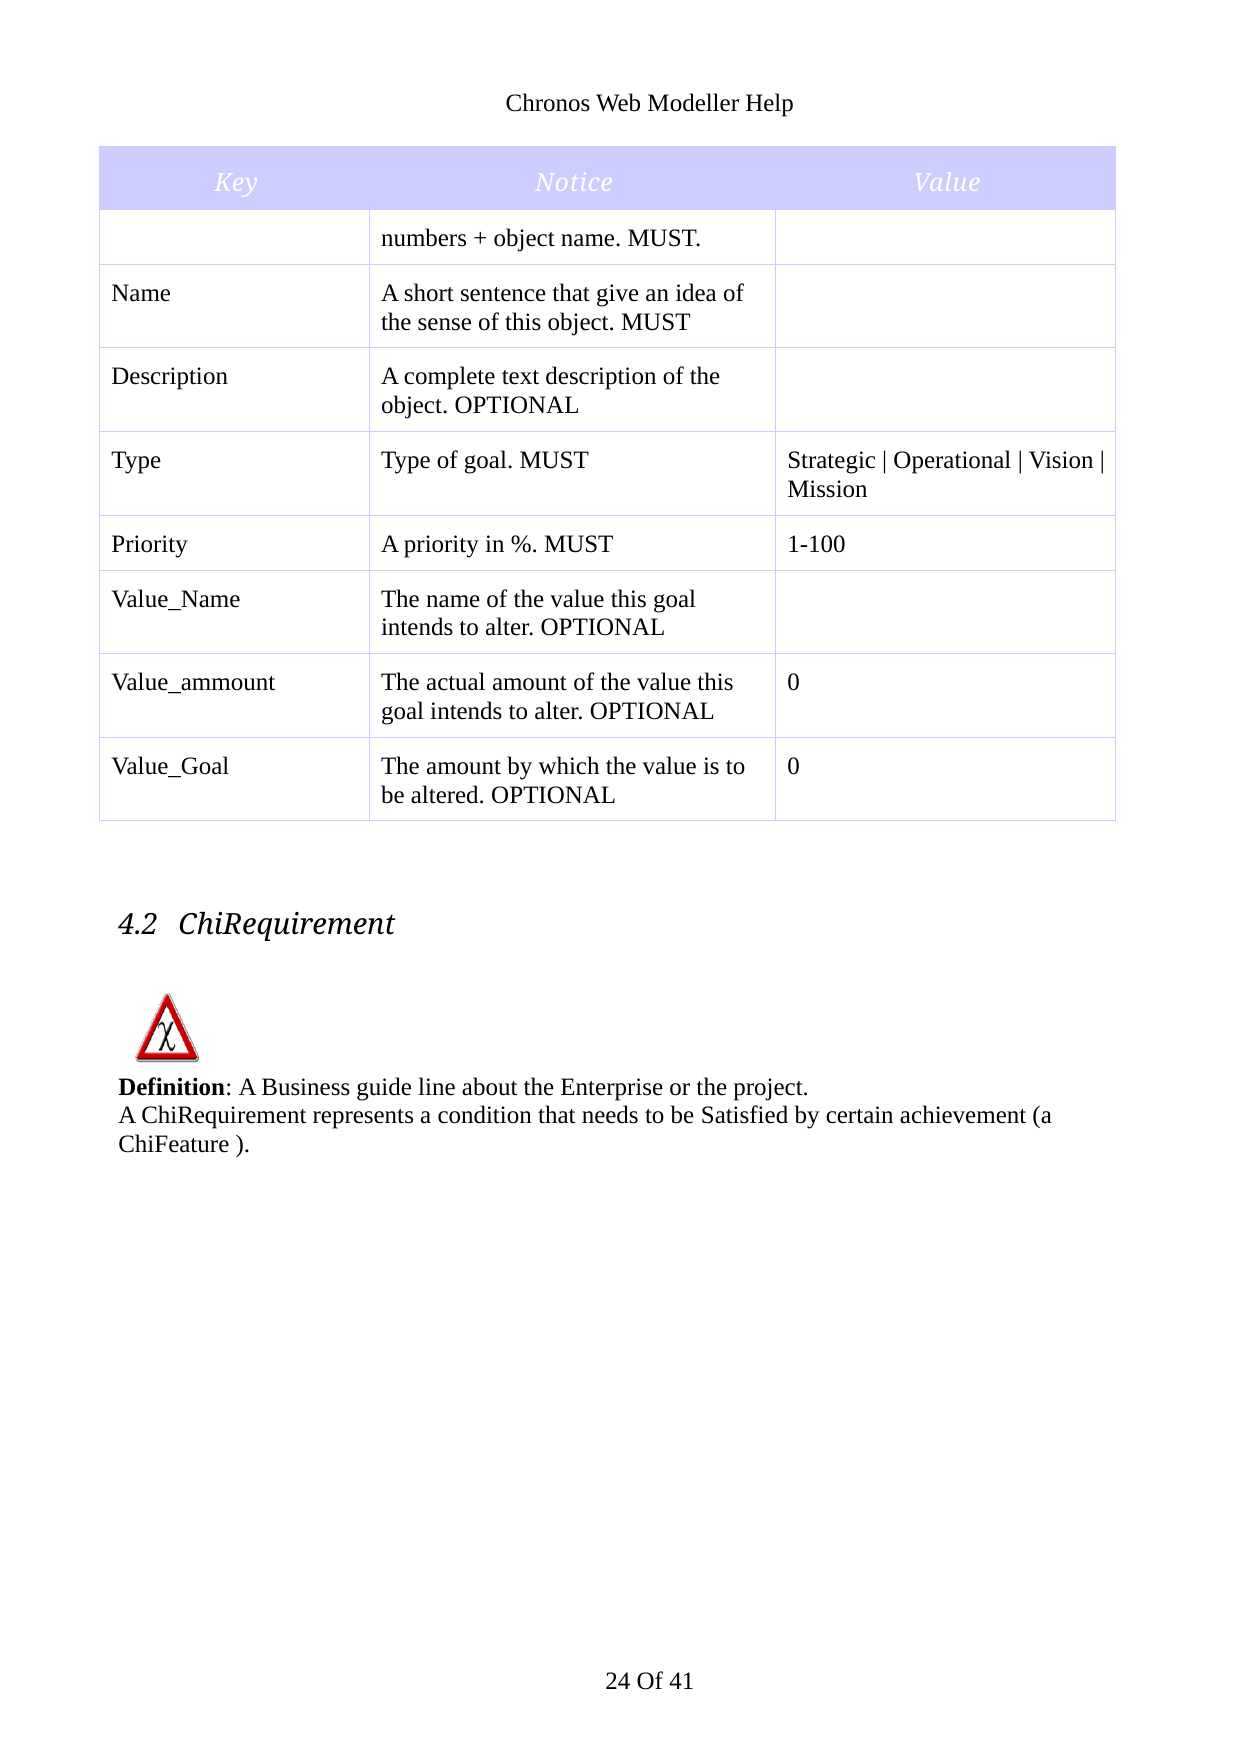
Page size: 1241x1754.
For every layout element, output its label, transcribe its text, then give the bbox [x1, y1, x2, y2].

table_cell [776, 210, 1115, 264]
table_cell Value_ammount [100, 654, 369, 737]
table_header Key [100, 147, 369, 209]
table_cell The amount by which the value is to be altered. OPTIONAL [370, 738, 775, 820]
table_header Value [776, 147, 1115, 209]
text A ChiRequirement represents a condition that needs to be Satisfied by certain achievement (a ChiFeature ). [118, 1100, 1181, 1158]
subtitle ChiRequirement [118, 903, 1181, 943]
table_cell [776, 265, 1115, 347]
table_cell [776, 571, 1115, 653]
table_cell 1-100 [776, 516, 1115, 569]
text Definition: A Business guide line about the Enterprise or the project. [118, 1072, 1181, 1100]
table_cell 0 [776, 654, 1115, 737]
table_cell Name [100, 265, 369, 347]
picture [134, 993, 199, 1063]
table_cell The name of the value this goal intends to alter. OPTIONAL [370, 571, 775, 653]
table_header Notice [370, 147, 775, 209]
table_cell The actual amount of the value this goal intends to alter. OPTIONAL [370, 654, 775, 737]
table_cell [100, 210, 369, 264]
table_cell A priority in %. MUST [370, 516, 775, 569]
table_cell Value_Name [100, 571, 369, 653]
table_cell Priority [100, 516, 369, 569]
table_cell Type [100, 432, 369, 514]
table_cell Type of goal. MUST [370, 432, 775, 514]
table_cell A short sentence that give an idea of the sense of this object. MUST [370, 265, 775, 347]
table_cell A complete text description of the object. OPTIONAL [370, 348, 775, 431]
table_cell Description [100, 348, 369, 431]
table_cell Value_Goal [100, 738, 369, 820]
table_cell numbers + object name. MUST. [370, 210, 775, 264]
table_cell 0 [776, 738, 1115, 820]
table_cell [776, 348, 1115, 431]
table_cell Strategic | Operational | Vision | Mission [776, 432, 1115, 514]
